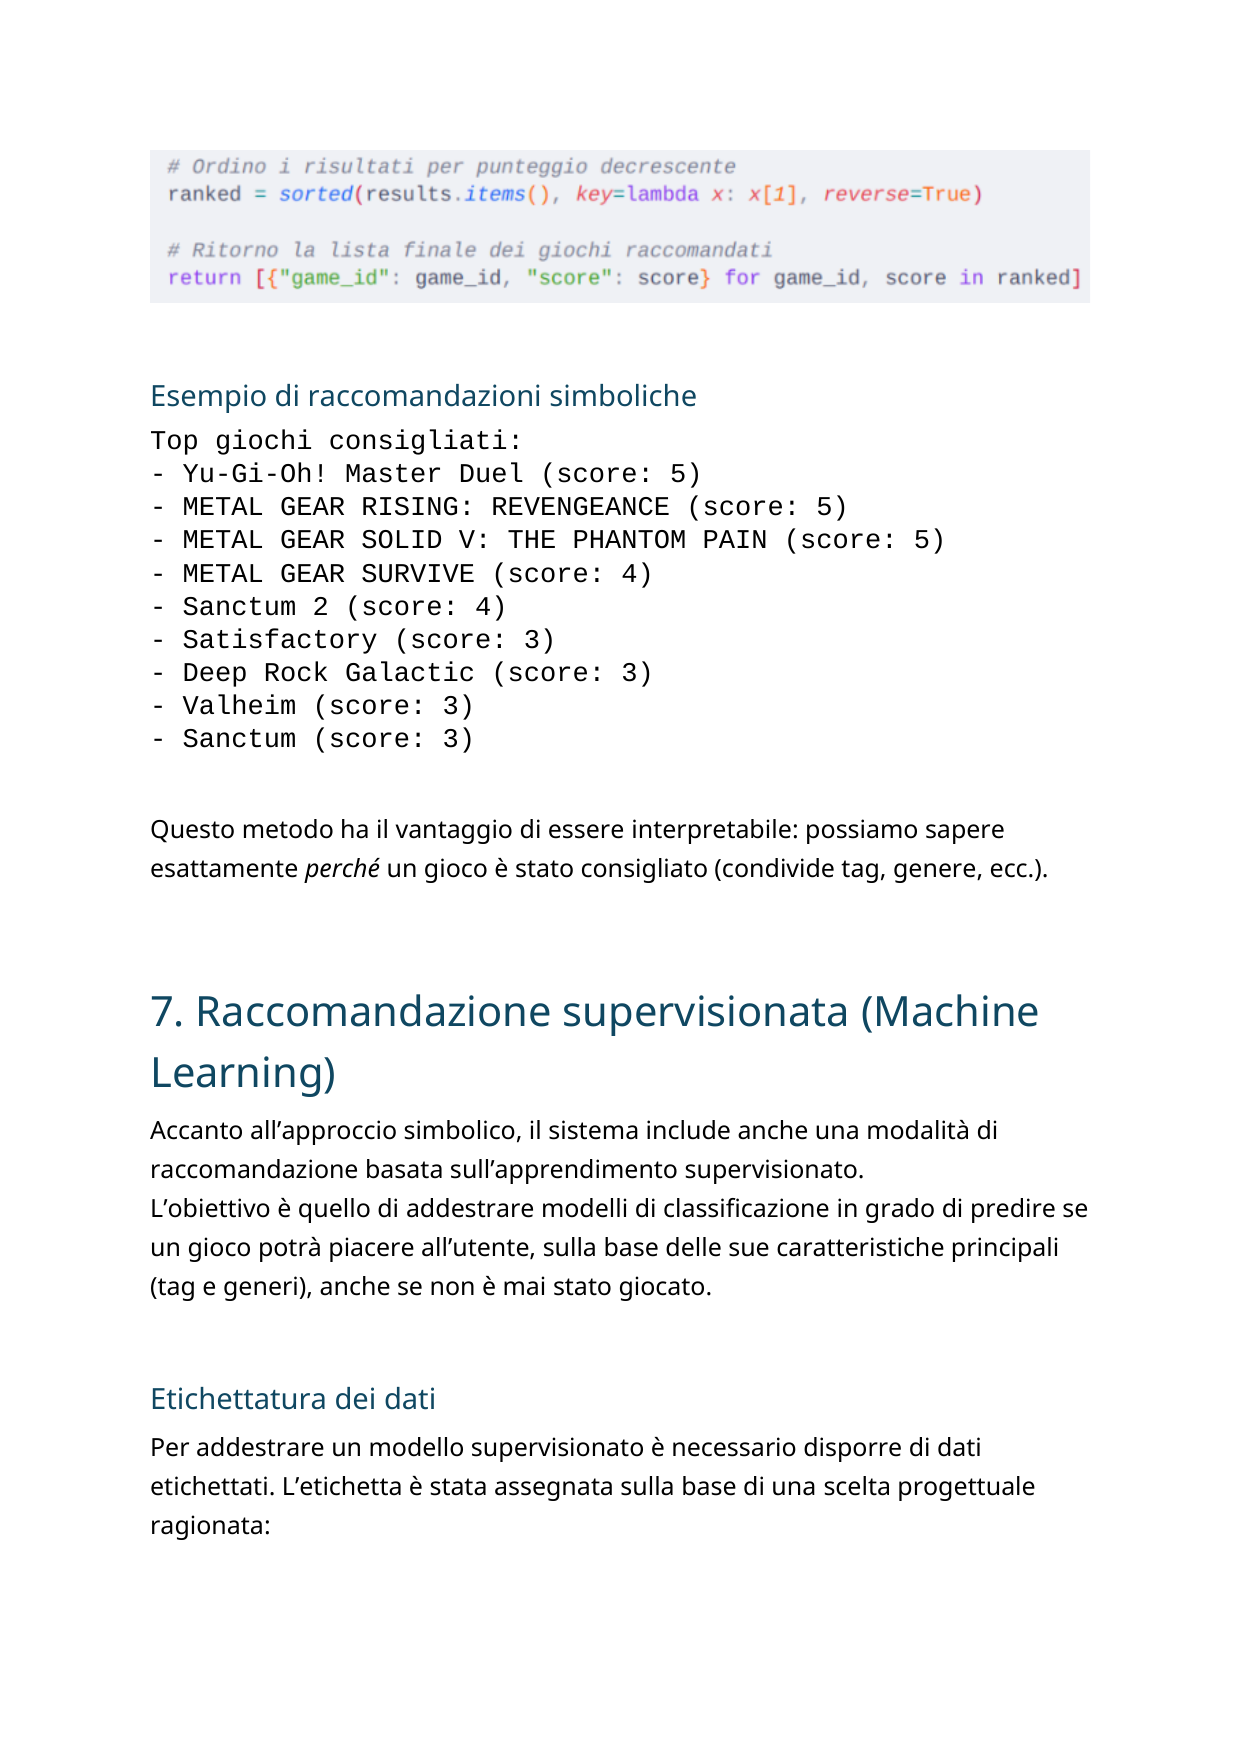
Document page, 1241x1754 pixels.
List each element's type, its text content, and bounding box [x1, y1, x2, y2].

text - Deep Rock Galactic (score: 3) [150, 659, 1090, 689]
text Top giochi consigliati: [150, 427, 1090, 458]
subtitle 7. Raccomandazione supervisionata (Machine Learning) [150, 981, 1090, 1099]
text Accanto all’approccio simbolico, il sistema include anche una modalità di raccomandazione basata sull’apprendimento supervisionato. L’obiettivo è quello di addestrare modelli di classificazione in grado di predire se un gioco potrà piacere all’utente, sulla base delle sue caratteristiche principali (tag e generi), anche se non è mai stato giocato. [150, 1112, 1090, 1303]
text - METAL GEAR SOLID V: THE PHANTOM PAIN (score: 5) [150, 526, 1090, 557]
text Questo metodo ha il vantaggio di essere interpretabile: possiamo sapere esattamente perché un gioco è stato consigliato (condivide tag, genere, ecc.). [150, 812, 1090, 885]
text - Valheim (score: 3) [150, 692, 1090, 723]
subtitle Etichettatura dei dati [150, 1378, 1090, 1418]
subtitle Esempio di raccomandazioni simboliche [150, 376, 1090, 415]
text - Sanctum 2 (score: 4) [150, 592, 1090, 623]
picture [150, 150, 1091, 303]
text - Yu-Gi-Oh! Master Duel (score: 5) [150, 460, 1090, 491]
text Per addestrare un modello supervisionato è necessario disporre di dati etichettati. L’etichetta è stata assegnata sulla base di una scelta progettuale ragionata: [150, 1430, 1090, 1542]
text - Sanctum (score: 3) [150, 725, 1090, 756]
text - METAL GEAR SURVIVE (score: 4) [150, 559, 1090, 590]
text - Satisfactory (score: 3) [150, 626, 1090, 656]
text - METAL GEAR RISING: REVENGEANCE (score: 5) [150, 493, 1090, 524]
